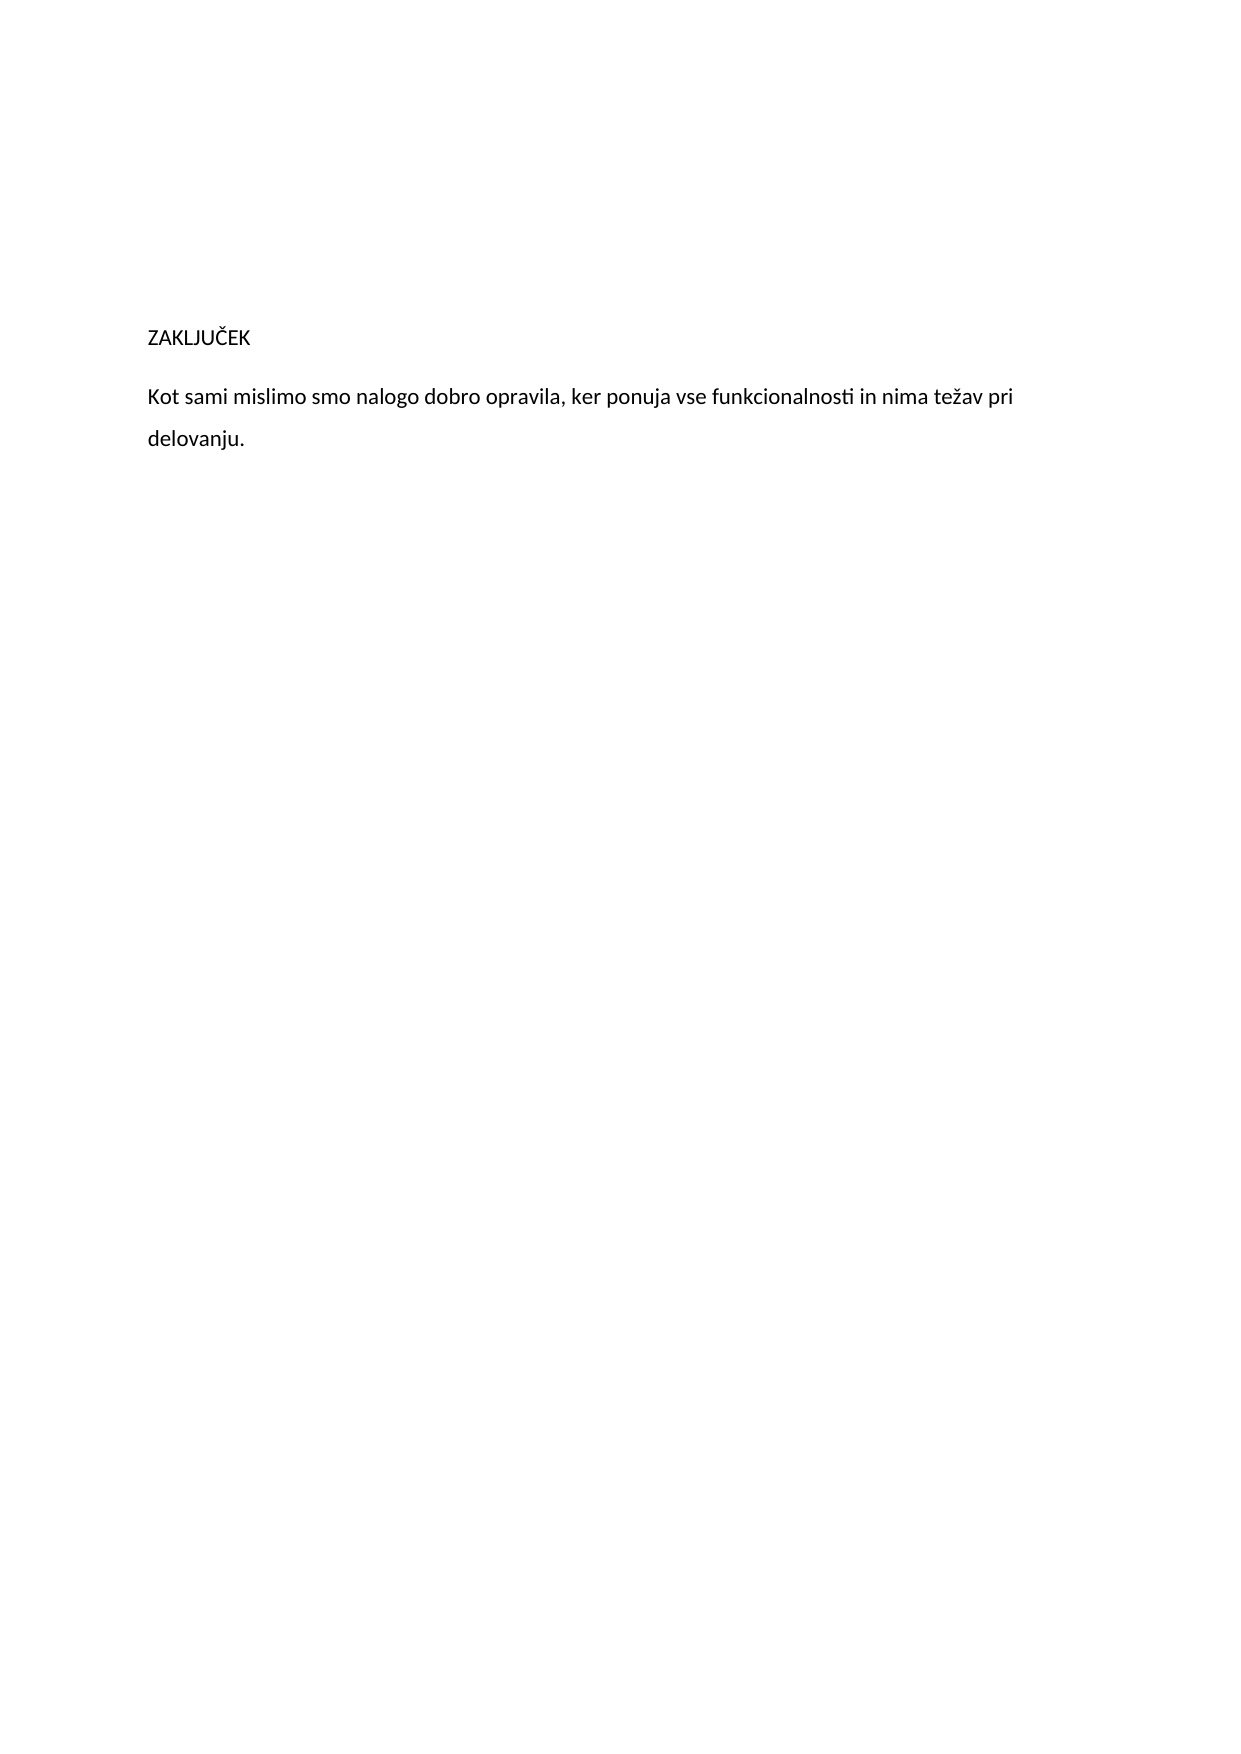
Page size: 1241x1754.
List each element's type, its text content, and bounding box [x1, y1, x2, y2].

text Kot sami mislimo smo nalogo dobro opravila, ker ponuja vse funkcionalnosti in nima težav pri delovanju. [148, 382, 1093, 452]
text ZAKLJUČEK [148, 323, 1093, 352]
